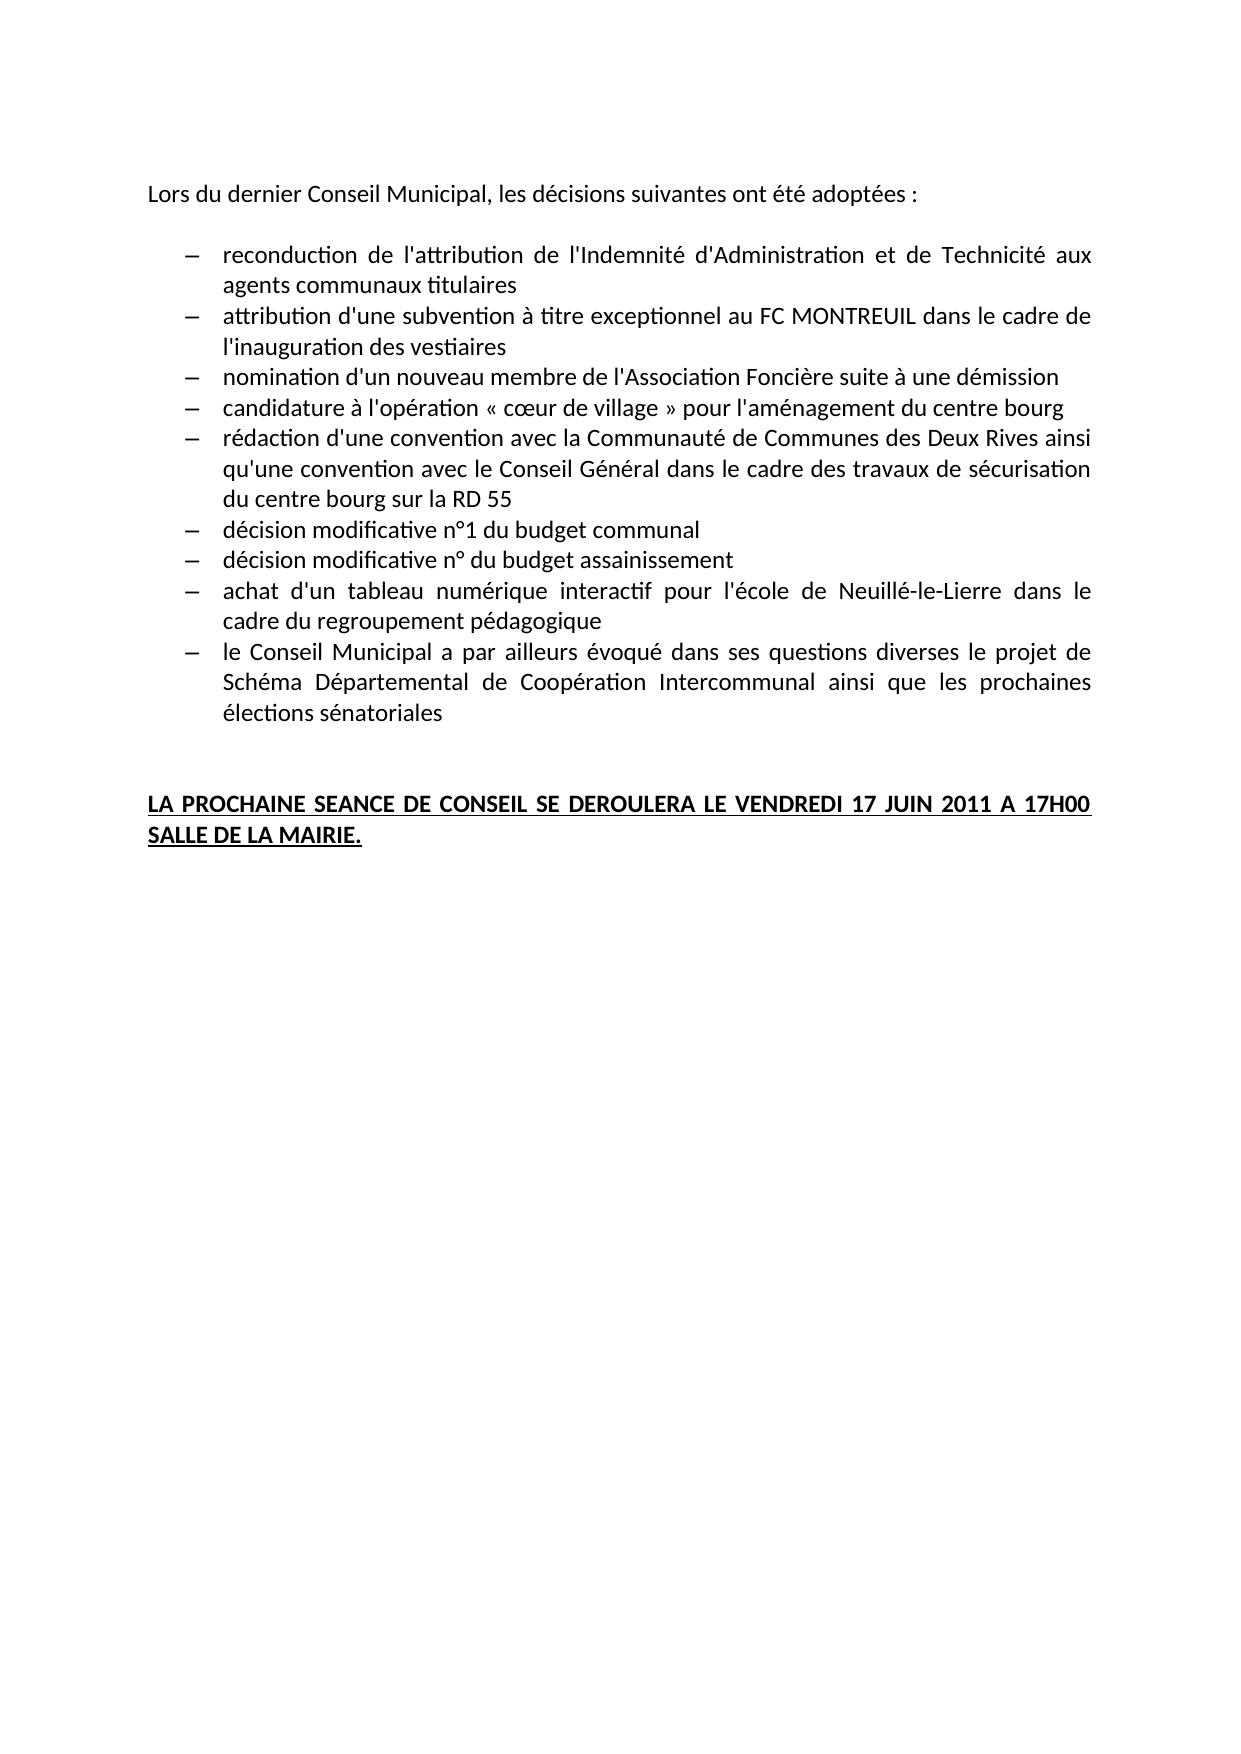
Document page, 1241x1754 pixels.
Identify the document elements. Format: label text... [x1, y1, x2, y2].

list achat d'un tableau numérique interactif pour l'école de Neuillé-le-Lierre dans le cadre du regroupement pédagogique [185, 575, 1093, 636]
list décision modificative n°1 du budget communal [185, 514, 1093, 544]
text Lors du dernier Conseil Municipal, les décisions suivantes ont été adoptées : [148, 178, 1093, 209]
list le Conseil Municipal a par ailleurs évoqué dans ses questions diverses le projet de Schéma Départemental de Coopération Intercommunal ainsi que les prochaines élections sénatoriales [185, 636, 1093, 727]
list candidature à l'opération « cœur de village » pour l'aménagement du centre bourg [185, 392, 1093, 422]
list décision modificative n° du budget assainissement [185, 544, 1093, 575]
list reconduction de l'attribution de l'Indemnité d'Administration et de Technicité aux agents communaux titulaires [185, 239, 1093, 300]
list attribution d'une subvention à titre exceptionnel au FC MONTREUIL dans le cadre de l'inauguration des vestiaires [185, 300, 1093, 361]
list rédaction d'une convention avec la Communauté de Communes des Deux Rives ainsi qu'une convention avec le Conseil Général dans le cadre des travaux de sécurisation du centre bourg sur la RD 55 [185, 422, 1093, 514]
text LA PROCHAINE SEANCE DE CONSEIL SE DEROULERA LE VENDREDI 17 JUIN 2011 A 17H00 SALLE DE LA MAIRIE. [148, 788, 1093, 849]
list nomination d'un nouveau membre de l'Association Foncière suite à une démission [185, 361, 1093, 392]
